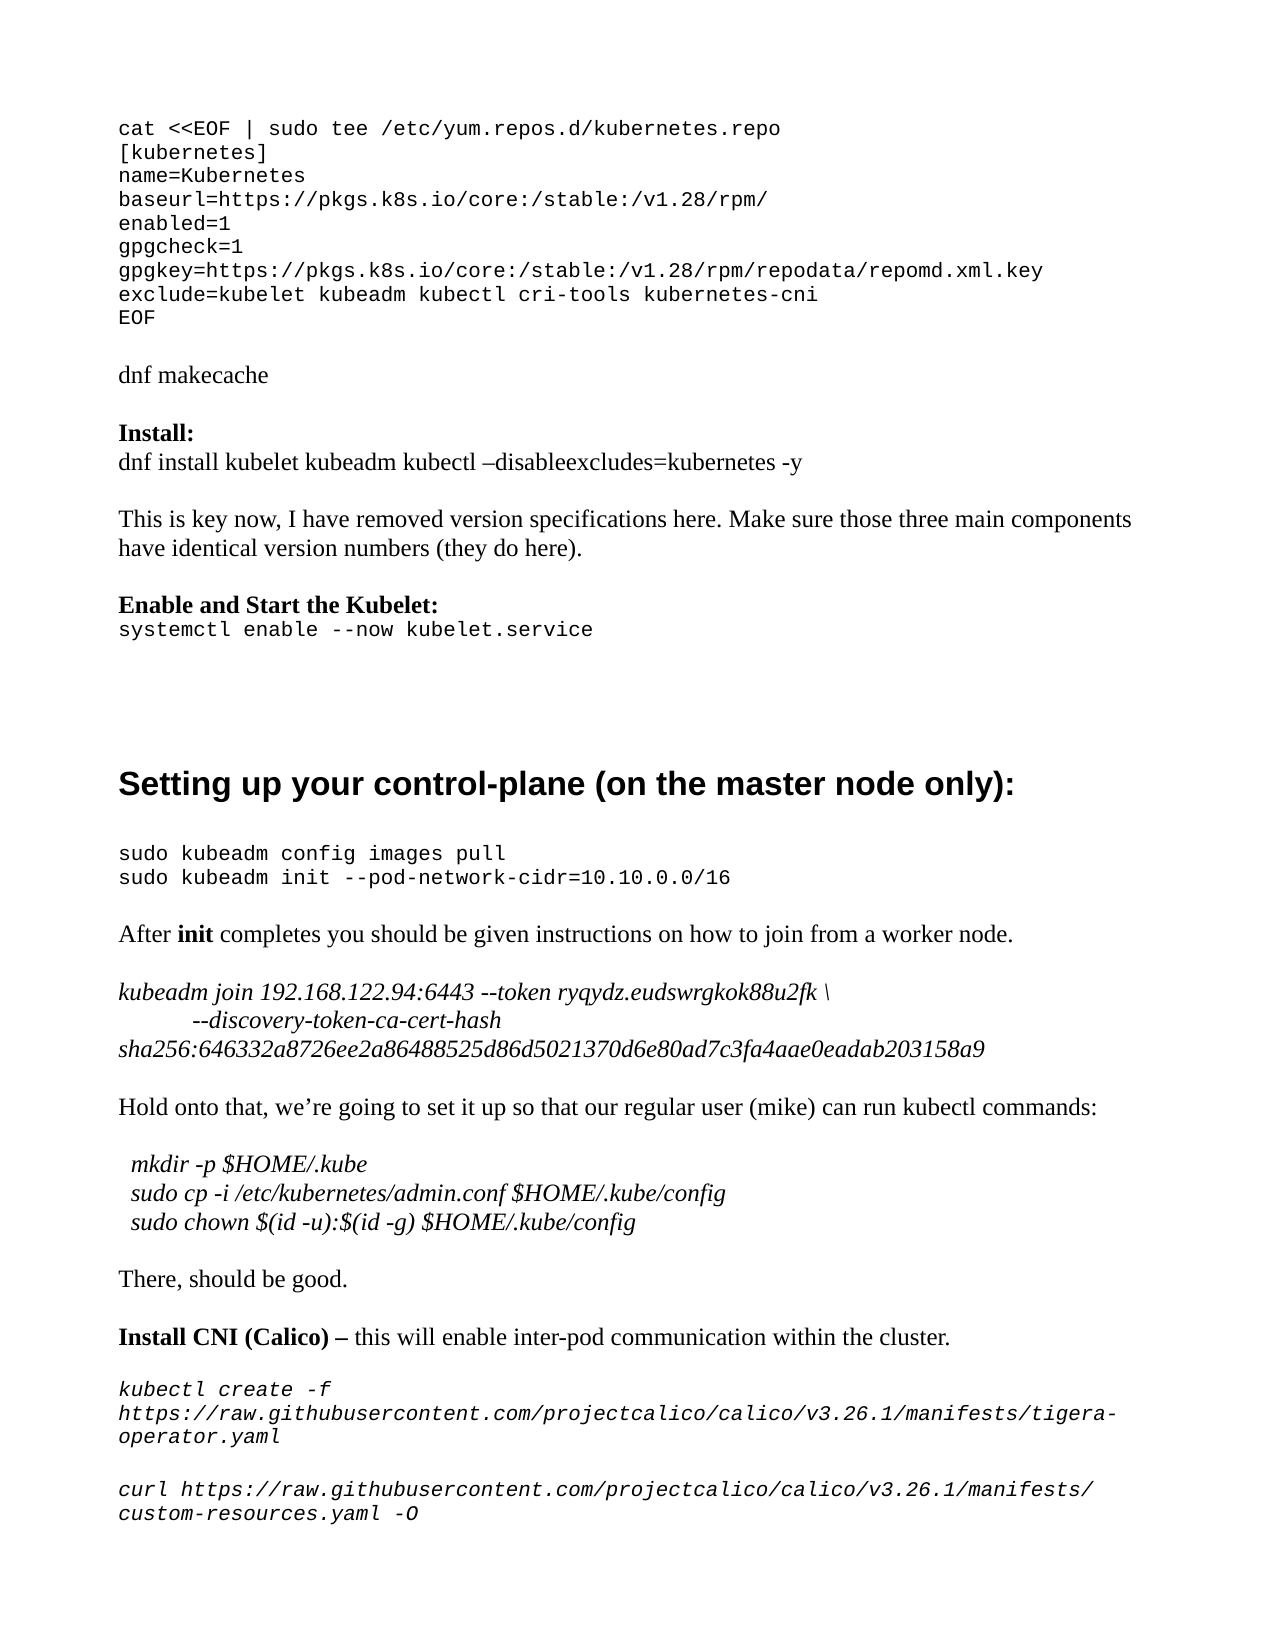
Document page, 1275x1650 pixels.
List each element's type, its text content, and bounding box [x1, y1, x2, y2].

subtitle Setting up your control-plane (on the master node only): [118, 763, 1157, 802]
text dnf install kubelet kubeadm kubectl –disableexcludes=kubernetes -y [118, 447, 1157, 475]
text gpgkey=https://pkgs.k8s.io/core:/stable:/v1.28/rpm/repodata/repomd.xml.key [118, 260, 1157, 284]
text This is key now, I have removed version specifications here. Make sure those three main components have identical version numbers (they do here). [118, 504, 1157, 562]
text cat <<EOF | sudo tee /etc/yum.repos.d/kubernetes.repo [118, 118, 1157, 142]
text name=Kubernetes [118, 165, 1157, 189]
text Enable and Start the Kubelet: [118, 590, 1157, 619]
text kubeadm join 192.168.122.94:6443 --token ryqydz.eudswrgkok88u2fk \ [118, 977, 1157, 1006]
text sudo kubeadm config images pull [118, 843, 1157, 867]
text Hold onto that, we’re going to set it up so that our regular user (mike) can run kubectl commands: [118, 1092, 1157, 1121]
text kubectl create -f https://raw.githubusercontent.com/projectcalico/calico/v3.26.1/manifests/tigera-operator.yaml [118, 1379, 1157, 1450]
text curl https://raw.githubusercontent.com/projectcalico/calico/v3.26.1/manifests/custom-resources.yaml -O [118, 1479, 1157, 1526]
text gpgcheck=1 [118, 236, 1157, 260]
text sudo cp -i /etc/kubernetes/admin.conf $HOME/.kube/config [118, 1178, 1157, 1207]
text baseurl=https://pkgs.k8s.io/core:/stable:/v1.28/rpm/ [118, 189, 1157, 213]
text mkdir -p $HOME/.kube [118, 1149, 1157, 1178]
text systemctl enable --now kubelet.service [118, 619, 1157, 643]
text exclude=kubelet kubeadm kubectl cri-tools kubernetes-cni [118, 284, 1157, 307]
text After init completes you should be given instructions on how to join from a worker node. [118, 919, 1157, 948]
text [kubernetes] [118, 142, 1157, 165]
text There, should be good. [118, 1264, 1157, 1293]
text dnf makecache [118, 360, 1157, 389]
text EOF [118, 307, 1157, 331]
text Install CNI (Calico) – this will enable inter-pod communication within the cluster. [118, 1322, 1157, 1351]
text sudo chown $(id -u):$(id -g) $HOME/.kube/config [118, 1207, 1157, 1236]
text --discovery-token-ca-cert-hash sha256:646332a8726ee2a86488525d86d5021370d6e80ad7c3fa4aae0eadab203158a9 [118, 1006, 1157, 1063]
text Install: [118, 418, 1157, 447]
text enabled=1 [118, 213, 1157, 236]
text sudo kubeadm init --pod-network-cidr=10.10.0.0/16 [118, 867, 1157, 891]
